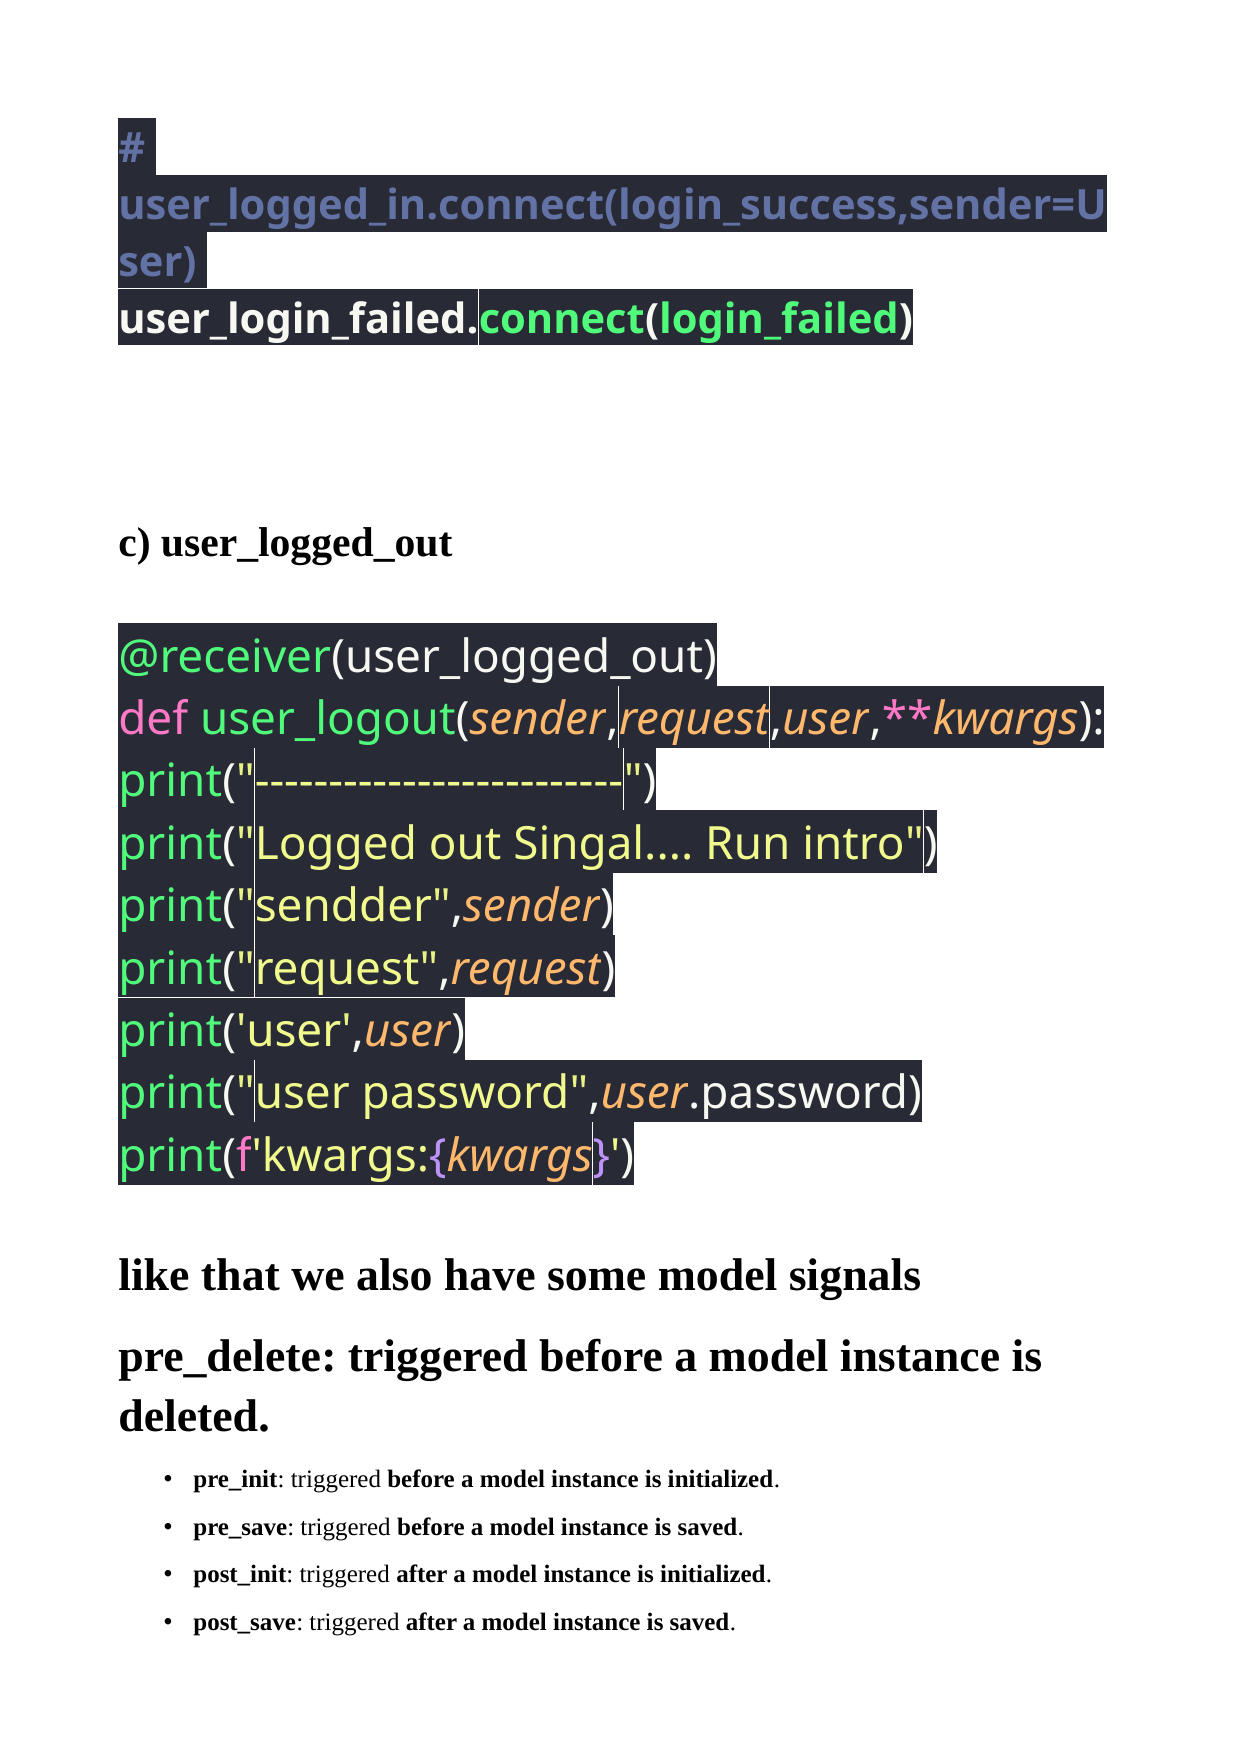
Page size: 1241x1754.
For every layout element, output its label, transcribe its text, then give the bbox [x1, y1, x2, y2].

text print('user',user) [118, 997, 1122, 1060]
list pre_init: triggered before a model instance is initialized. [164, 1464, 1122, 1493]
list post_save: triggered after a model instance is saved. [164, 1607, 1122, 1636]
text print("request",request) [118, 935, 1122, 997]
text user_login_failed.connect(login_failed) [118, 288, 1122, 345]
text c) user_logged_out [118, 518, 1122, 566]
text like that we also have some model signals [118, 1247, 1122, 1300]
text print("user password",user.password) [118, 1060, 1122, 1122]
list post_init: triggered after a model instance is initialized. [164, 1559, 1122, 1588]
text print("Logged out Singal.... Run intro") [118, 810, 1122, 873]
text print("-------------------------") [118, 748, 1122, 810]
text @receiver(user_logged_out) [118, 623, 1122, 686]
text print(f'kwargs:{kwargs}') [118, 1122, 1122, 1185]
text pre_delete: triggered before a model instance is deleted. [118, 1328, 1122, 1442]
text # user_logged_in.connect(login_success,sender=User) [118, 118, 1122, 288]
list pre_save: triggered before a model instance is saved. [164, 1512, 1122, 1541]
text def user_logout(sender,request,user,**kwargs): [118, 686, 1122, 748]
text print("sendder",sender) [118, 873, 1122, 935]
